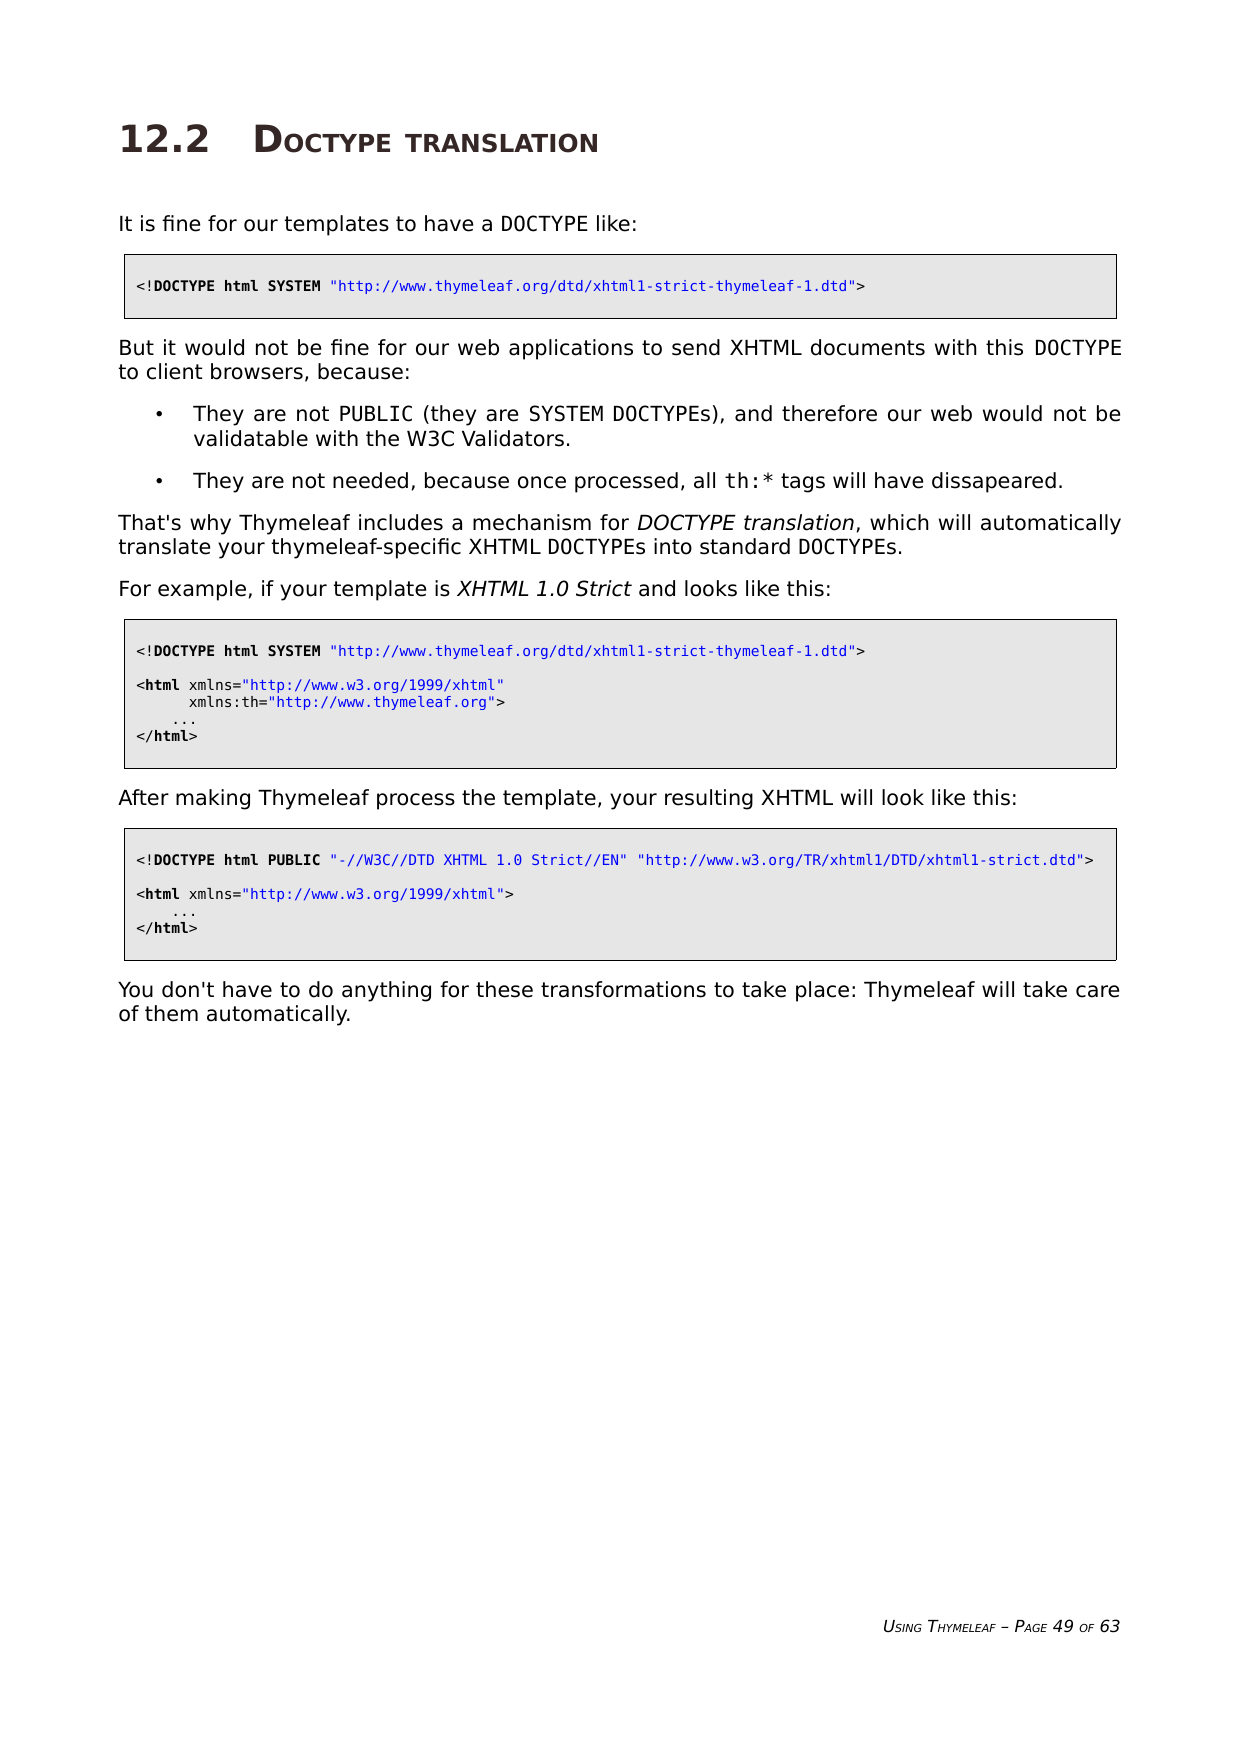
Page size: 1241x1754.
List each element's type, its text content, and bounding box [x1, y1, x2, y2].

text For example, if your template is XHTML 1.0 Strict and looks like this: [118, 577, 1122, 601]
text After making Thymeleaf process the template, your resulting XHTML will look like this: [118, 786, 1122, 810]
text It is fine for our templates to have a DOCTYPE like: [118, 212, 1122, 236]
text That's why Thymeleaf includes a mechanism for DOCTYPE translation, which will automatically translate your thymeleaf-specific XHTML DOCTYPEs into standard DOCTYPEs. [118, 511, 1122, 559]
text <!DOCTYPE html PUBLIC "-//W3C//DTD XHTML 1.0 Strict//EN" "http://www.w3.org/TR/xhtml1/DTD/xhtml1-strict.dtd"> <html xmlns="http://www.w3.org/1999/xhtml"> ... </html> [125, 829, 1116, 960]
list They are not PUBLIC (they are SYSTEM DOCTYPEs), and therefore our web would not be validatable with the W3C Validators. [156, 402, 1122, 451]
text But it would not be fine for our web applications to send XHTML documents with this DOCTYPE to client browsers, because: [118, 336, 1122, 385]
text <!DOCTYPE html SYSTEM "http://www.thymeleaf.org/dtd/xhtml1-strict-thymeleaf-1.dtd"> [125, 255, 1116, 318]
subtitle Doctype translation [118, 118, 1122, 162]
list They are not needed, because once processed, all th:* tags will have dissapeared. [156, 469, 1122, 493]
text You don't have to do anything for these transformations to take place: Thymeleaf will take care of them automatically. [118, 978, 1122, 1027]
text <!DOCTYPE html SYSTEM "http://www.thymeleaf.org/dtd/xhtml1-strict-thymeleaf-1.dtd"> <html xmlns="http://www.w3.org/1999/xhtml" xmlns:th="http://www.thymeleaf.org"> ... </html> [125, 620, 1116, 768]
